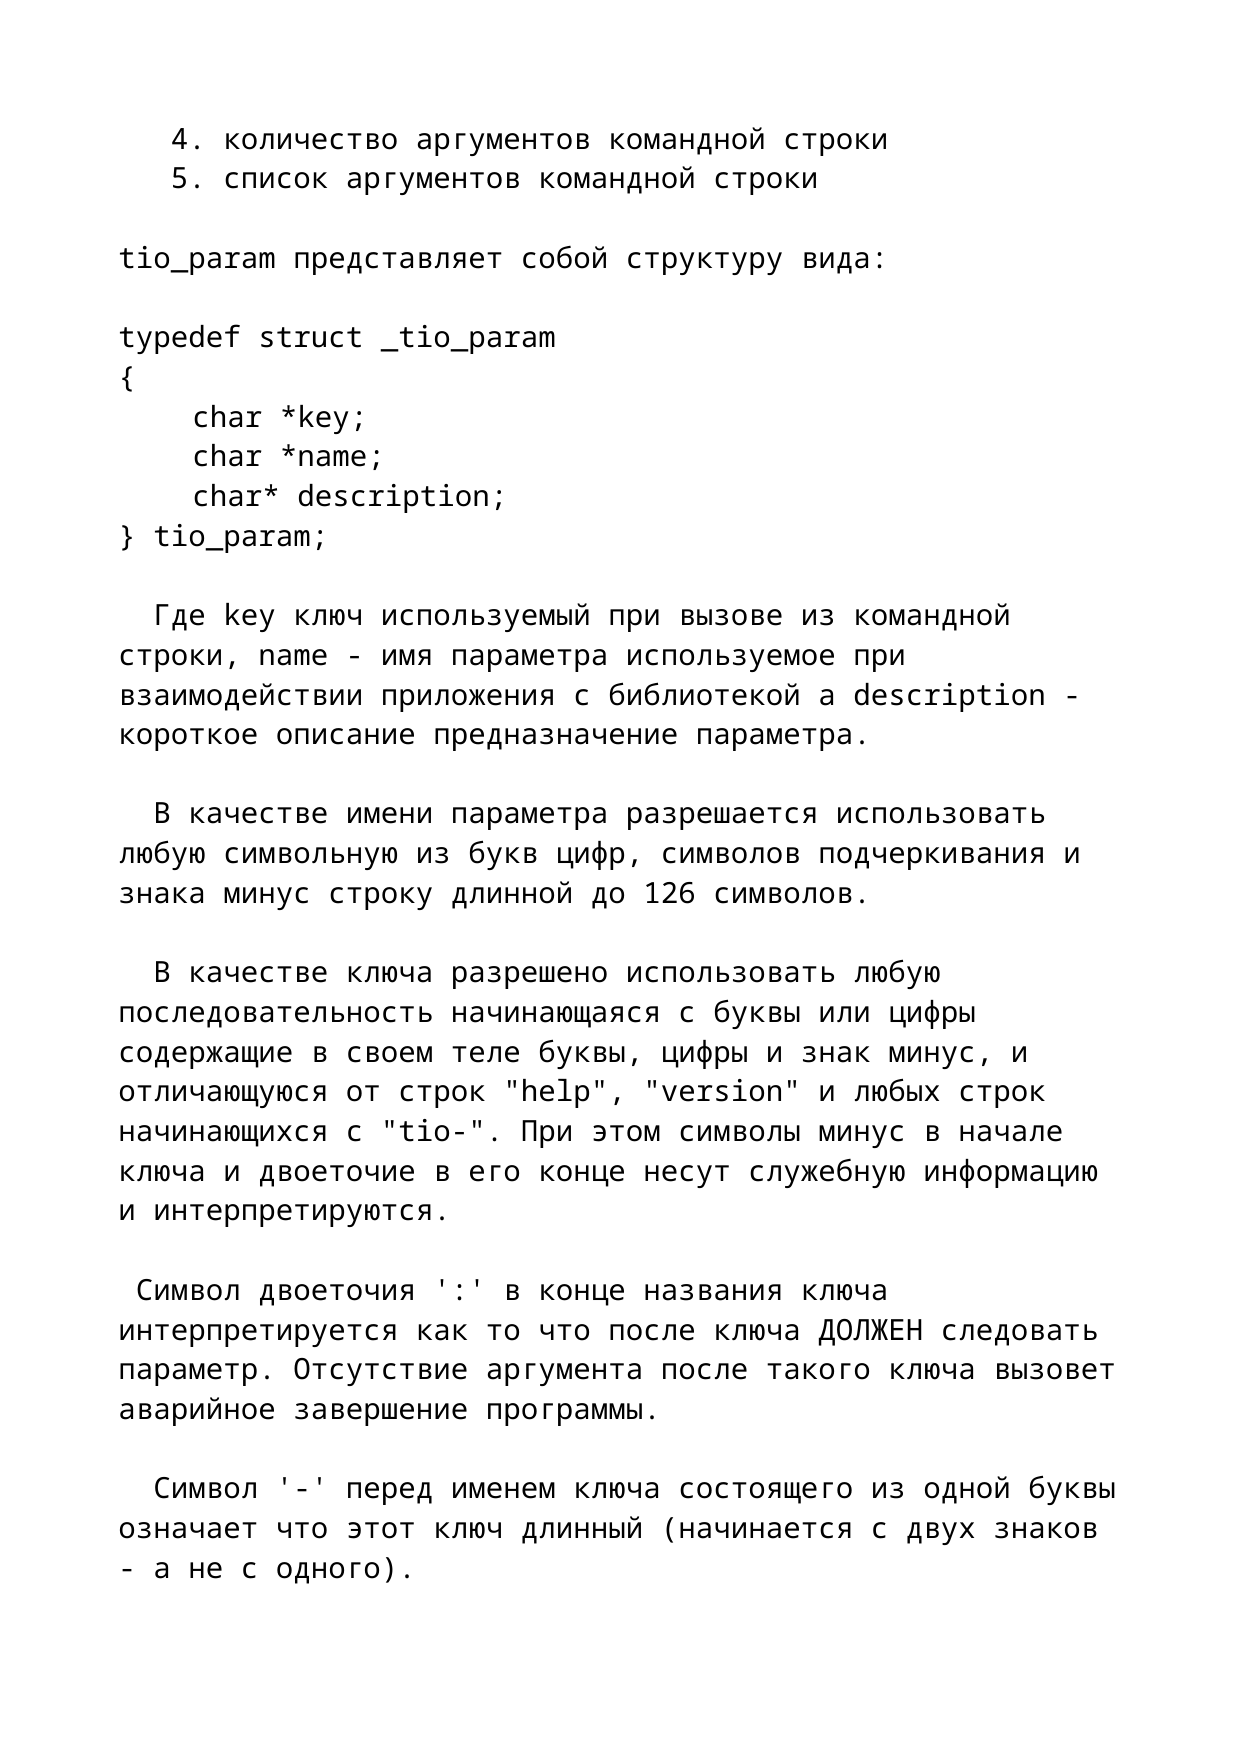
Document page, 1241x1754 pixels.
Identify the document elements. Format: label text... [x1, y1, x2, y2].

title В качестве ключа разрешено использовать любую последовательность начинающаяся с буквы или цифры содержащие в своем теле буквы, цифры и знак минус, и отличающуюся от строк "help", "version" и любых строк начинающихся с "tio-". При этом символы минус в начале ключа и двоеточие в его конце несут служебную информацию и интерпретируются. [118, 952, 1122, 1229]
title char *name; [118, 436, 1122, 475]
title 5. список аргументов командной строки [118, 158, 1122, 197]
title Где key ключ используемый при вызове из командной строки, name - имя параметра используемое при взаимодействии приложения с библиотекой а description - короткое описание предназначение параметра. [118, 594, 1122, 753]
title char *key; [118, 396, 1122, 436]
title tio_param представляет собой структуру вида: [118, 237, 1122, 277]
title char* description; [118, 475, 1122, 515]
title typedef struct _tio_param [118, 317, 1122, 356]
title 4. количество аргументов командной строки [118, 118, 1122, 158]
title { [118, 356, 1122, 396]
title В качестве имени параметра разрешается использовать любую символьную из букв цифр, символов подчеркивания и знака минус строку длинной до 126 символов. [118, 793, 1122, 912]
title Символ '-' перед именем ключа состоящего из одной буквы означает что этот ключ длинный (начинается с двух знаков - а не с одного). [118, 1467, 1122, 1587]
title Символ двоеточия ':' в конце названия ключа интерпретируется как то что после ключа ДОЛЖЕН следовать параметр. Отсутствие аргумента после такого ключа вызовет аварийное завершение программы. [118, 1269, 1122, 1428]
title } tio_param; [118, 515, 1122, 555]
